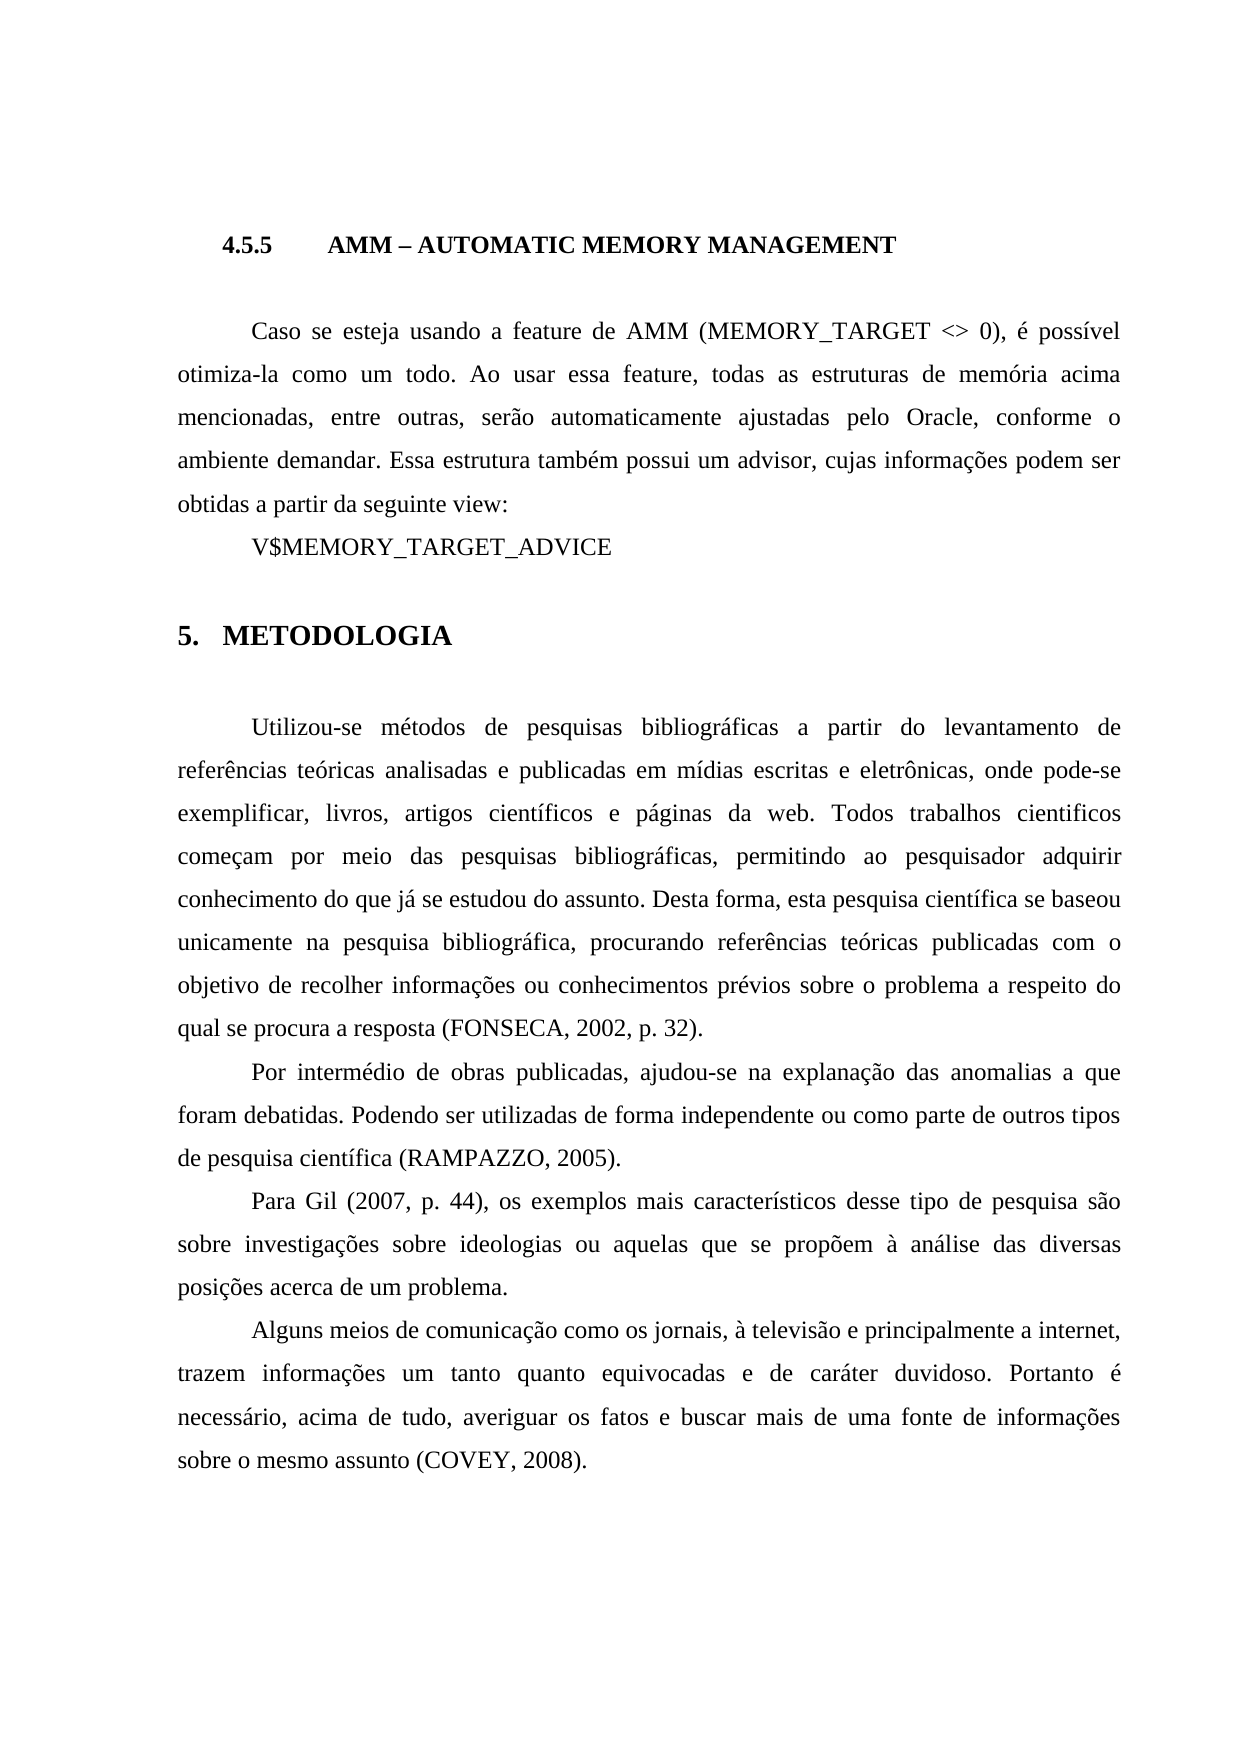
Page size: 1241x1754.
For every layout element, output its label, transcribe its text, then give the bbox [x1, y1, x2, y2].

text Para Gil (2007, p. 44), os exemplos mais característicos desse tipo de pesquisa são sobre investigações sobre ideologias ou aquelas que se propõem à análise das diversas posições acerca de um problema. [177, 1186, 1122, 1301]
text V$MEMORY_TARGET_ADVICE [177, 532, 1122, 561]
subtitle AMM – AUTOMATIC MEMORY MANAGEMENT [222, 230, 1122, 259]
text Por intermédio de obras publicadas, ajudou-se na explanação das anomalias a que foram debatidas. Podendo ser utilizadas de forma independente ou como parte de outros tipos de pesquisa científica (RAMPAZZO, 2005). [177, 1057, 1122, 1172]
subtitle METODOLOGIA [177, 618, 1122, 652]
text Alguns meios de comunicação como os jornais, à televisão e principalmente a internet, trazem informações um tanto quanto equivocadas e de caráter duvidoso. Portanto é necessário, acima de tudo, averiguar os fatos e buscar mais de uma fonte de informações sobre o mesmo assunto (COVEY, 2008). [177, 1315, 1122, 1473]
text Utilizou-se métodos de pesquisas bibliográficas a partir do levantamento de referências teóricas analisadas e publicadas em mídias escritas e eletrônicas, onde pode-se exemplificar, livros, artigos científicos e páginas da web. Todos trabalhos cientificos começam por meio das pesquisas bibliográficas, permitindo ao pesquisador adquirir conhecimento do que já se estudou do assunto. Desta forma, esta pesquisa científica se baseou unicamente na pesquisa bibliográfica, procurando referências teóricas publicadas com o objetivo de recolher informações ou conhecimentos prévios sobre o problema a respeito do qual se procura a resposta (FONSECA, 2002, p. 32). [177, 712, 1122, 1042]
text Caso se esteja usando a feature de AMM (MEMORY_TARGET <> 0), é possível otimiza-la como um todo. Ao usar essa feature, todas as estruturas de memória acima mencionadas, entre outras, serão automaticamente ajustadas pelo Oracle, conforme o ambiente demandar. Essa estrutura também possui um advisor, cujas informações podem ser obtidas a partir da seguinte view: [177, 316, 1122, 517]
